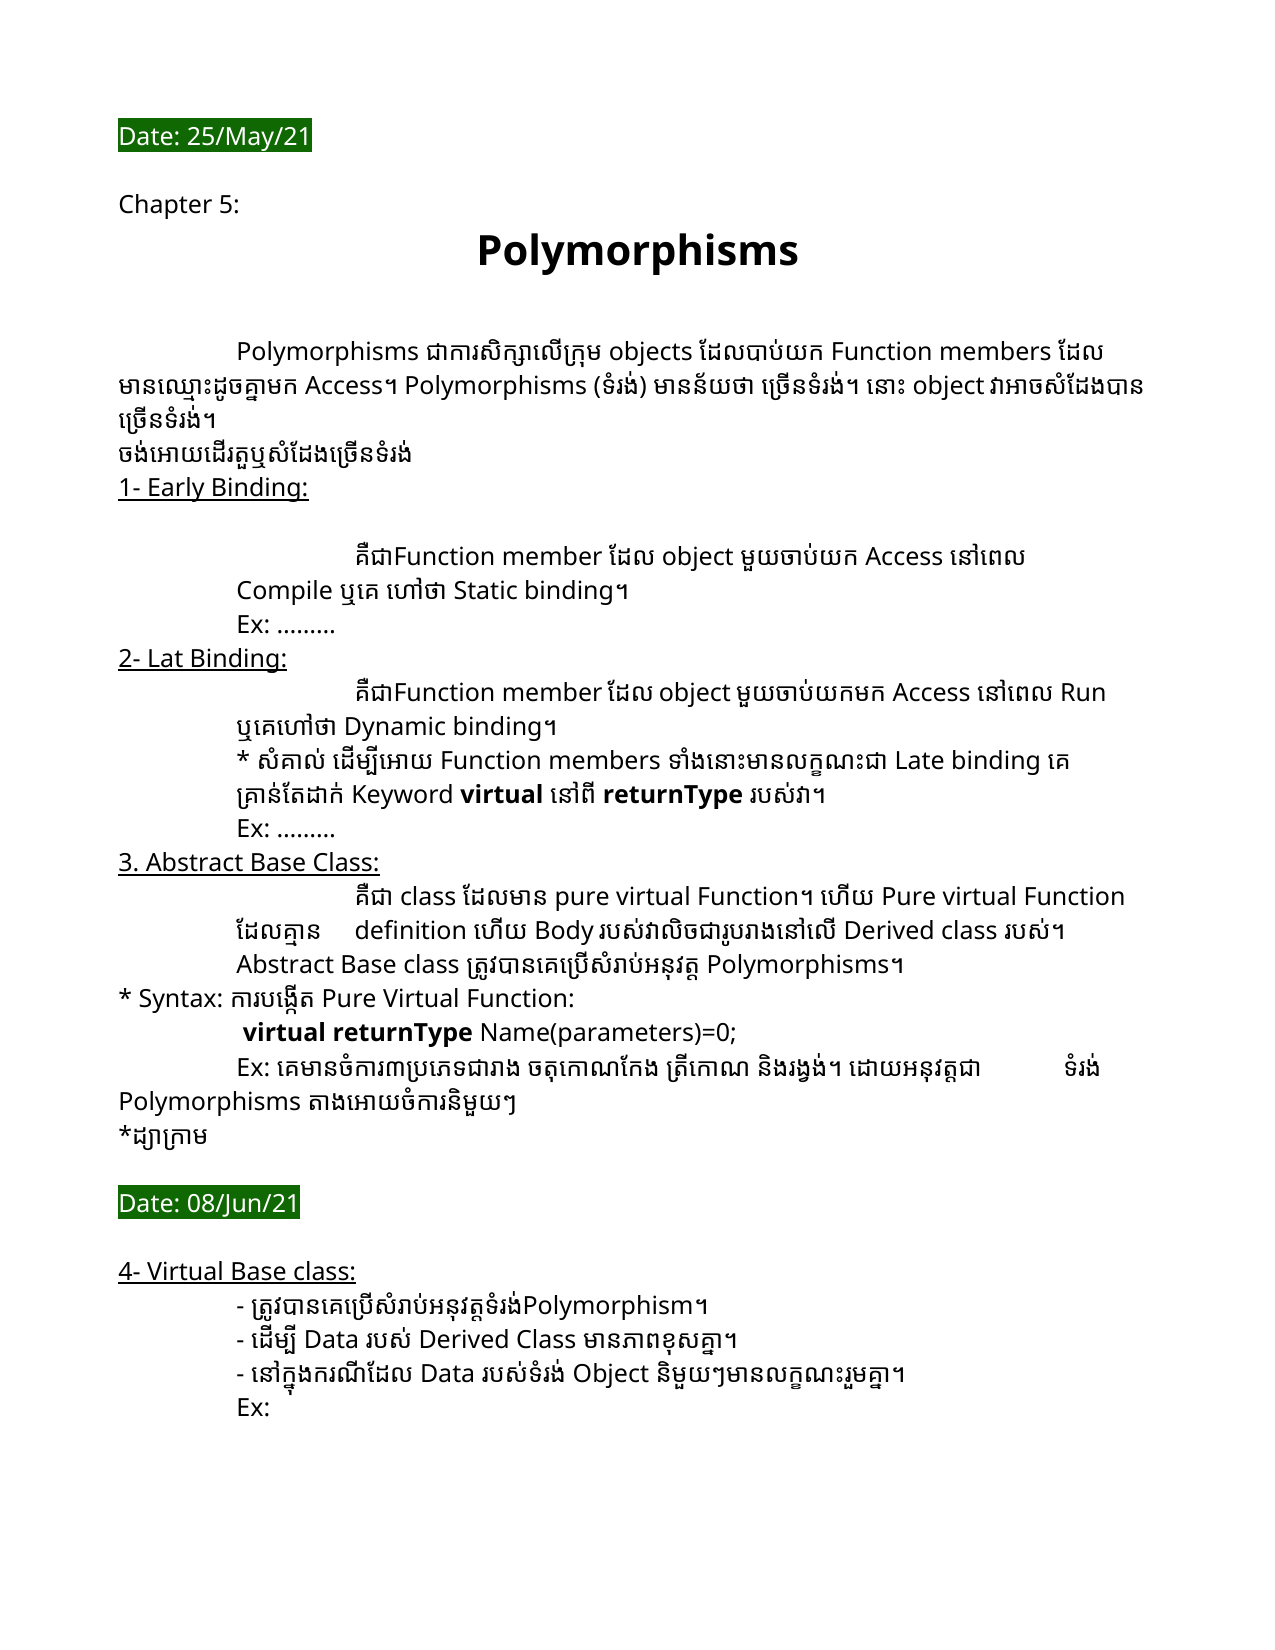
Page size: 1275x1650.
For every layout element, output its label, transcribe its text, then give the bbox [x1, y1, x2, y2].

text គឺជាFunction member ដែល object មួយចាប់យក Access នៅពេល Compile ឬគេ ហៅថា Static binding។ [118, 538, 1157, 606]
text * Syntax: ការបង្កើត Pure Virtual Function: virtual returnType Name(parameters)=0; [118, 981, 1157, 1049]
text 1- Early Binding: [118, 470, 1157, 504]
text ចង់អោយដើរតួឬសំដែងច្រើនទំរង់ [118, 436, 1157, 470]
text Ex: គេមានចំការ៣ប្រភេទជារាង ចតុកោណកែង ត្រីកោណ និងរង្វង់។ ដោយអនុវត្តជា ទំរង់ Polymorphisms តាងអោយចំការនិមួយៗ *ដ្យាក្រាម [118, 1049, 1157, 1151]
text 4- Virtual Base class: - ត្រូវបានគេប្រើសំរាប់អនុវត្តទំរង់Polymorphism។ [118, 1253, 1157, 1322]
text - ដើម្បី Data របស់ Derived Class មានភាពខុសគ្នា។ [118, 1322, 1157, 1356]
text គឺជាFunction memberដែលobjectមួយចាប់យកមក Access នៅពេល Run ឬគេហៅថា Dynamic binding។ [118, 674, 1157, 743]
text - នៅក្នុងករណីដែល Data របស់ទំរង់ Object និមួយៗមានលក្ខណះរួមគ្នា។ Ex: [118, 1356, 1157, 1424]
text Polymorphisms [118, 220, 1157, 277]
text Ex: ……… 3. Abstract Base Class: [118, 811, 1157, 879]
text គឺជា class ដែលមាន pure virtual Function។ ហើយ Pure virtual Function ដែលគ្មាន definition ហើយ Bodyរបស់វាលិចជារូបរាងនៅលើ Derived class របស់។ Abstract Base class ត្រូវបានគេប្រើសំរាប់អនុវត្ត Polymorphisms។ [118, 879, 1157, 981]
text Date: 08/Jun/21 [118, 1185, 1157, 1219]
text Polymorphisms ជាការសិក្សាលើក្រុម objects ដែលបាប់យក Function members ដែលមានឈ្មោះដូចគ្នាមក Access។ Polymorphisms (ទំរង់) មានន័យថា ច្រើនទំរង់។ នោះ objectវាអាចសំដែងបានច្រើនទំរង់។ [118, 334, 1157, 436]
text * សំគាល់ ដើម្បីអោយ Function members ទាំងនោះមានលក្ខណះជា Late binding គេ គ្រាន់តែដាក់ Keyword virtual នៅពី returnType របស់វា។ [118, 743, 1157, 811]
text Ex: ……… 2- Lat Binding: [118, 606, 1157, 674]
text Chapter 5: [118, 186, 1157, 220]
text Date: 25/May/21 [118, 118, 1157, 152]
